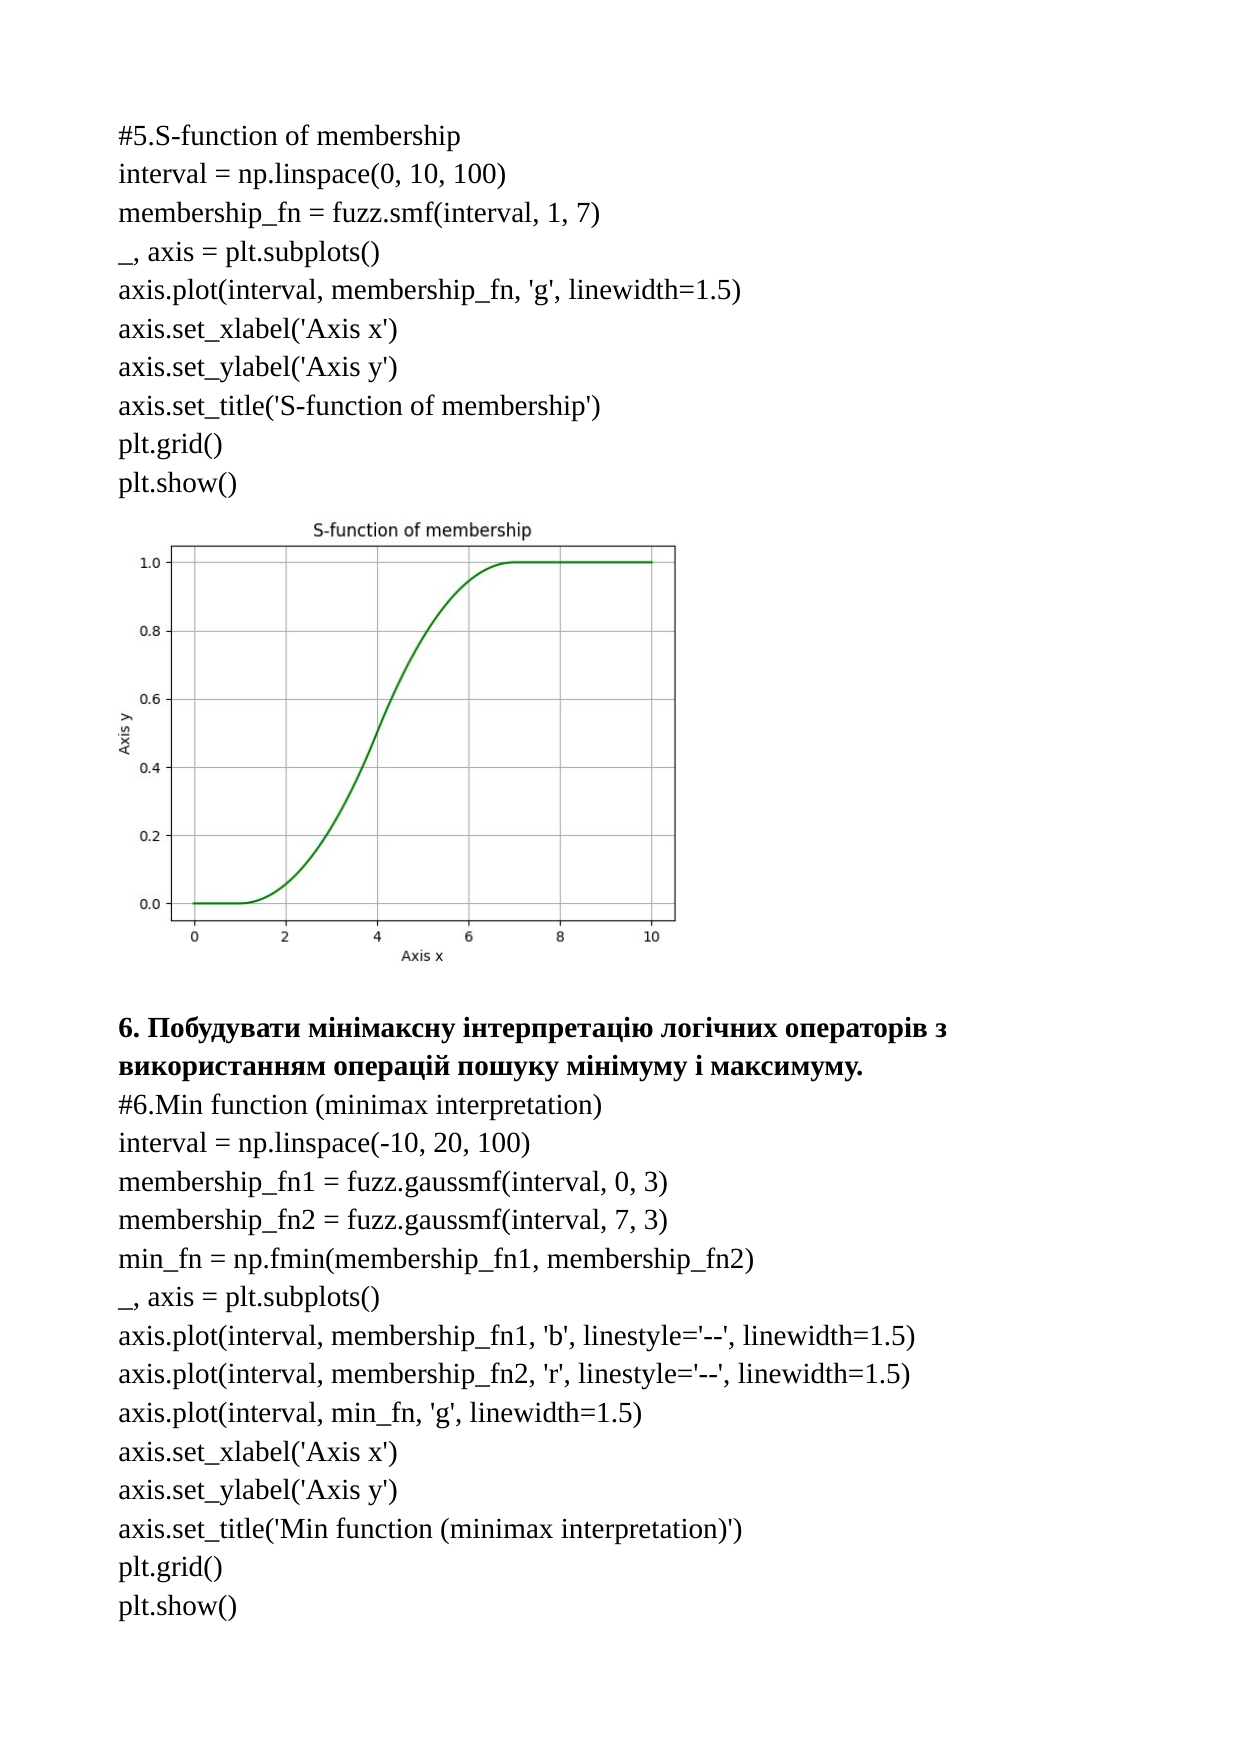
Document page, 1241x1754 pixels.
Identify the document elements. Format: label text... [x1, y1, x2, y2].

text plt.grid() [118, 426, 1122, 460]
text plt.show() [118, 1588, 1122, 1621]
text plt.grid() [118, 1549, 1122, 1583]
text axis.set_ylabel('Axis y') [118, 349, 1122, 383]
text interval = np.linspace(0, 10, 100) [118, 157, 1122, 190]
text axis.plot(interval, membership_fn, 'g', linewidth=1.5) [118, 272, 1122, 306]
text plt.show() [118, 465, 1122, 498]
text #6.Min function (minimax interpretation) [118, 1087, 1122, 1120]
text axis.set_xlabel('Axis x') [118, 311, 1122, 344]
text axis.set_title('Min function (minimax interpretation)') [118, 1511, 1122, 1544]
text membership_fn = fuzz.smf(interval, 1, 7) [118, 195, 1122, 229]
text axis.set_title('S-function of membership') [118, 388, 1122, 421]
text axis.plot(interval, min_fn, 'g', linewidth=1.5) [118, 1395, 1122, 1429]
text _, axis = plt.subplots() [118, 1279, 1122, 1313]
text axis.plot(interval, membership_fn1, 'b', linestyle='--', linewidth=1.5) [118, 1318, 1122, 1352]
text axis.set_xlabel('Axis x') [118, 1434, 1122, 1467]
text _, axis = plt.subplots() [118, 234, 1122, 267]
text membership_fn2 = fuzz.gaussmf(interval, 7, 3) [118, 1202, 1122, 1236]
text membership_fn1 = fuzz.gaussmf(interval, 0, 3) [118, 1164, 1122, 1197]
text #5.S-function of membership [118, 118, 1122, 152]
picture [110, 503, 704, 967]
text axis.set_ylabel('Axis y') [118, 1472, 1122, 1506]
text 6. Побудувати мінімаксну інтерпретацію логічних операторів з використанням операцій пошуку мінімуму і максимуму. [118, 1010, 1122, 1082]
text axis.plot(interval, membership_fn2, 'r', linestyle='--', linewidth=1.5) [118, 1357, 1122, 1390]
text min_fn = np.fmin(membership_fn1, membership_fn2) [118, 1241, 1122, 1274]
text interval = np.linspace(-10, 20, 100) [118, 1125, 1122, 1159]
